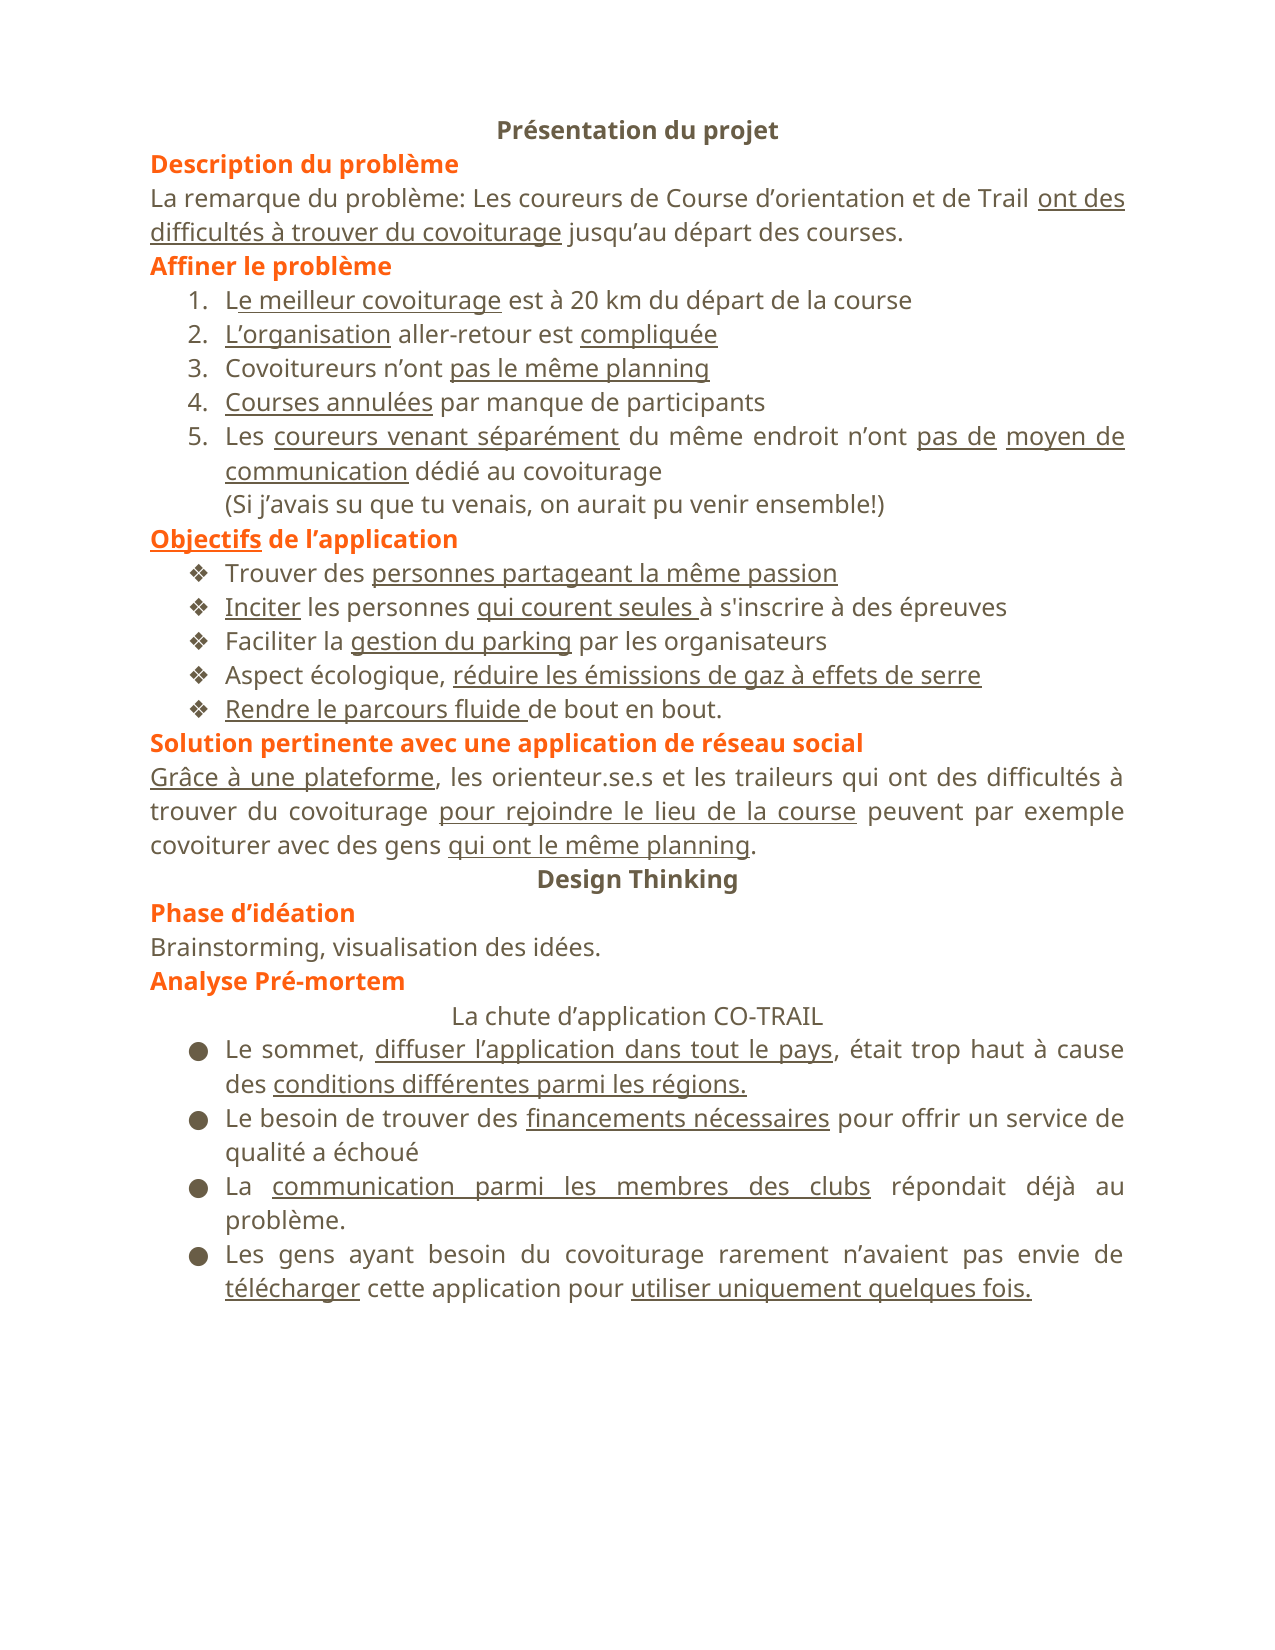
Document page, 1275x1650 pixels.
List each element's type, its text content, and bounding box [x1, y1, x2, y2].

list Inciter les personnes qui courent seules à s'inscrire à des épreuves [187, 589, 1125, 623]
text La remarque du problème: Les coureurs de Course d’orientation et de Trail ont des difficultés à trouver du covoiturage jusqu’au départ des courses. [150, 181, 1125, 249]
subtitle Description du problème [150, 147, 1125, 181]
text Grâce à une plateforme, les orienteur.se.s et les traileurs qui ont des difficultés à trouver du covoiturage pour rejoindre le lieu de la course peuvent par exemple covoiturer avec des gens qui ont le même planning. [150, 760, 1125, 862]
list Rendre le parcours fluide de bout en bout. [187, 692, 1125, 726]
subtitle Affiner le problème [150, 249, 1125, 283]
list Trouver des personnes partageant la même passion [187, 555, 1125, 589]
text (Si j’avais su que tu venais, on aurait pu venir ensemble!) [225, 487, 1125, 521]
subtitle Objectifs de l’application [150, 521, 1125, 555]
subtitle Analyse Pré-mortem [150, 964, 1125, 998]
list Le besoin de trouver des financements nécessaires pour offrir un service de qualité a échoué [187, 1100, 1125, 1168]
subtitle Phase d’idéation [150, 896, 1125, 930]
list Aspect écologique, réduire les émissions de gaz à effets de serre [187, 657, 1125, 692]
list Le sommet, diffuser l’application dans tout le pays, était trop haut à cause des conditions différentes parmi les régions. [187, 1032, 1125, 1100]
subtitle Présentation du projet [150, 112, 1125, 147]
subtitle Solution pertinente avec une application de réseau social [150, 726, 1125, 760]
list Le meilleur covoiturage est à 20 km du départ de la course [187, 283, 1125, 317]
text Brainstorming, visualisation des idées. [150, 930, 1125, 964]
text Design Thinking [150, 862, 1125, 896]
list La communication parmi les membres des clubs répondait déjà au problème. [187, 1168, 1125, 1237]
text La chute d’application CO-TRAIL [150, 998, 1125, 1032]
list Faciliter la gestion du parking par les organisateurs [187, 623, 1125, 657]
list L’organisation aller-retour est compliquée [187, 317, 1125, 351]
list Les gens ayant besoin du covoiturage rarement n’avaient pas envie de télécharger cette application pour utiliser uniquement quelques fois. [187, 1237, 1125, 1305]
list Les coureurs venant séparément du même endroit n’ont pas de moyen de communication dédié au covoiturage [187, 419, 1125, 487]
list Courses annulées par manque de participants [187, 385, 1125, 419]
list Covoitureurs n’ont pas le même planning [187, 351, 1125, 385]
